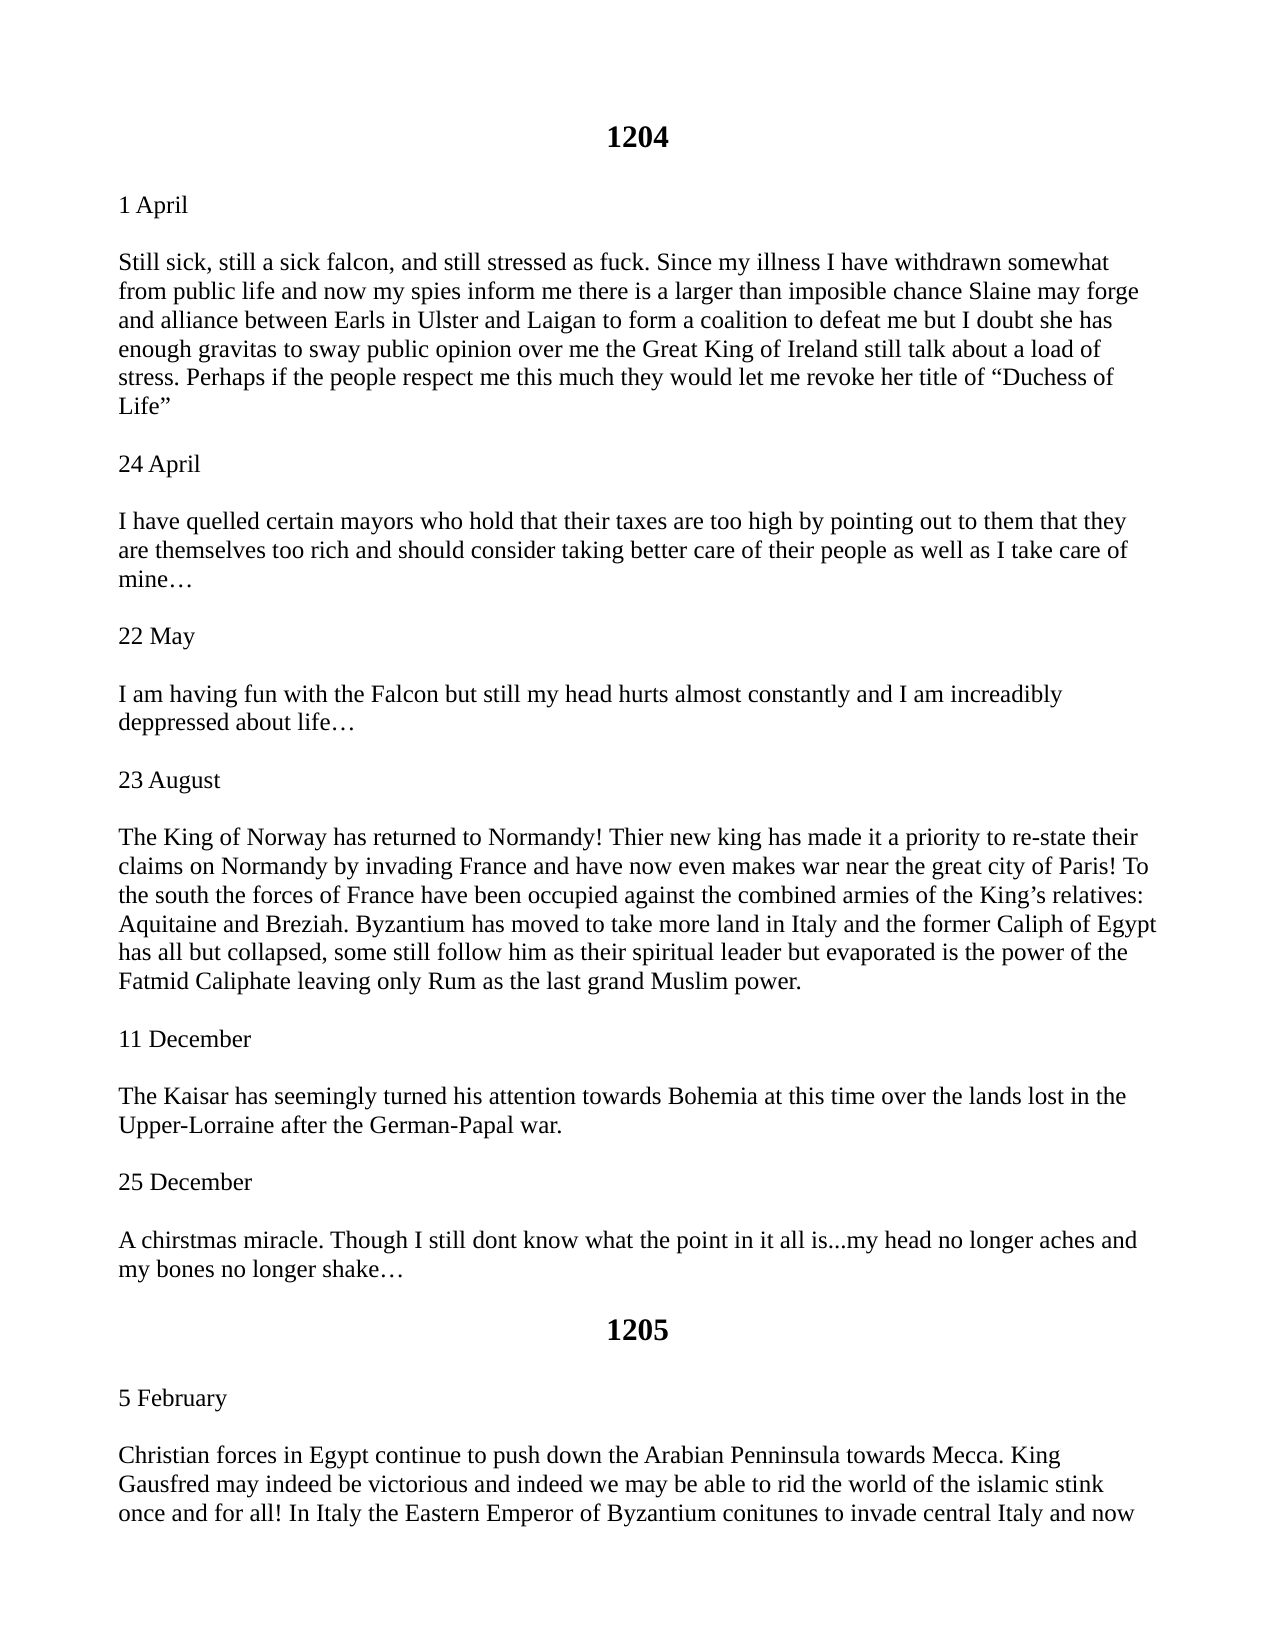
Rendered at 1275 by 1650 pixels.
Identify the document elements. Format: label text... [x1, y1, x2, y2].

text Christian forces in Egypt continue to push down the Arabian Penninsula towards Mecca. King Gausfred may indeed be victorious and indeed we may be able to rid the world of the islamic stink once and for all! In Italy the Eastern Emperor of Byzantium conitunes to invade central Italy and now [118, 1441, 1157, 1527]
text 1 April [118, 190, 1157, 219]
text I have quelled certain mayors who hold that their taxes are too high by pointing out to them that they are themselves too rich and should consider taking better care of their people as well as I take care of mine… [118, 506, 1157, 592]
text 23 August [118, 765, 1157, 794]
text 1204 [118, 118, 1157, 154]
text I am having fun with the Falcon but still my head hurts almost constantly and I am increadibly deppressed about life… [118, 679, 1157, 736]
text 25 December [118, 1167, 1157, 1196]
text A chirstmas miracle. Though I still dont know what the point in it all is...my head no longer aches and my bones no longer shake… [118, 1225, 1157, 1282]
text The Kaisar has seemingly turned his attention towards Bohemia at this time over the lands lost in the Upper-Lorraine after the German-Papal war. [118, 1081, 1157, 1139]
text The King of Norway has returned to Normandy! Thier new king has made it a priority to re-state their claims on Normandy by invading France and have now even makes war near the great city of Paris! To the south the forces of France have been occupied against the combined armies of the King’s relatives: Aquitaine and Breziah. Byzantium has moved to take more land in Italy and the former Caliph of Egypt has all but collapsed, some still follow him as their spiritual leader but evaporated is the power of the Fatmid Caliphate leaving only Rum as the last grand Muslim power. [118, 822, 1157, 995]
text 1205 [118, 1311, 1157, 1347]
text 5 February [118, 1383, 1157, 1412]
text 24 April [118, 449, 1157, 477]
text 11 December [118, 1024, 1157, 1052]
text Still sick, still a sick falcon, and still stressed as fuck. Since my illness I have withdrawn somewhat from public life and now my spies inform me there is a larger than imposible chance Slaine may forge and alliance between Earls in Ulster and Laigan to form a coalition to defeat me but I doubt she has enough gravitas to sway public opinion over me the Great King of Ireland still talk about a load of stress. Perhaps if the people respect me this much they would let me revoke her title of “Duchess of Life” [118, 247, 1157, 420]
text 22 May [118, 621, 1157, 650]
